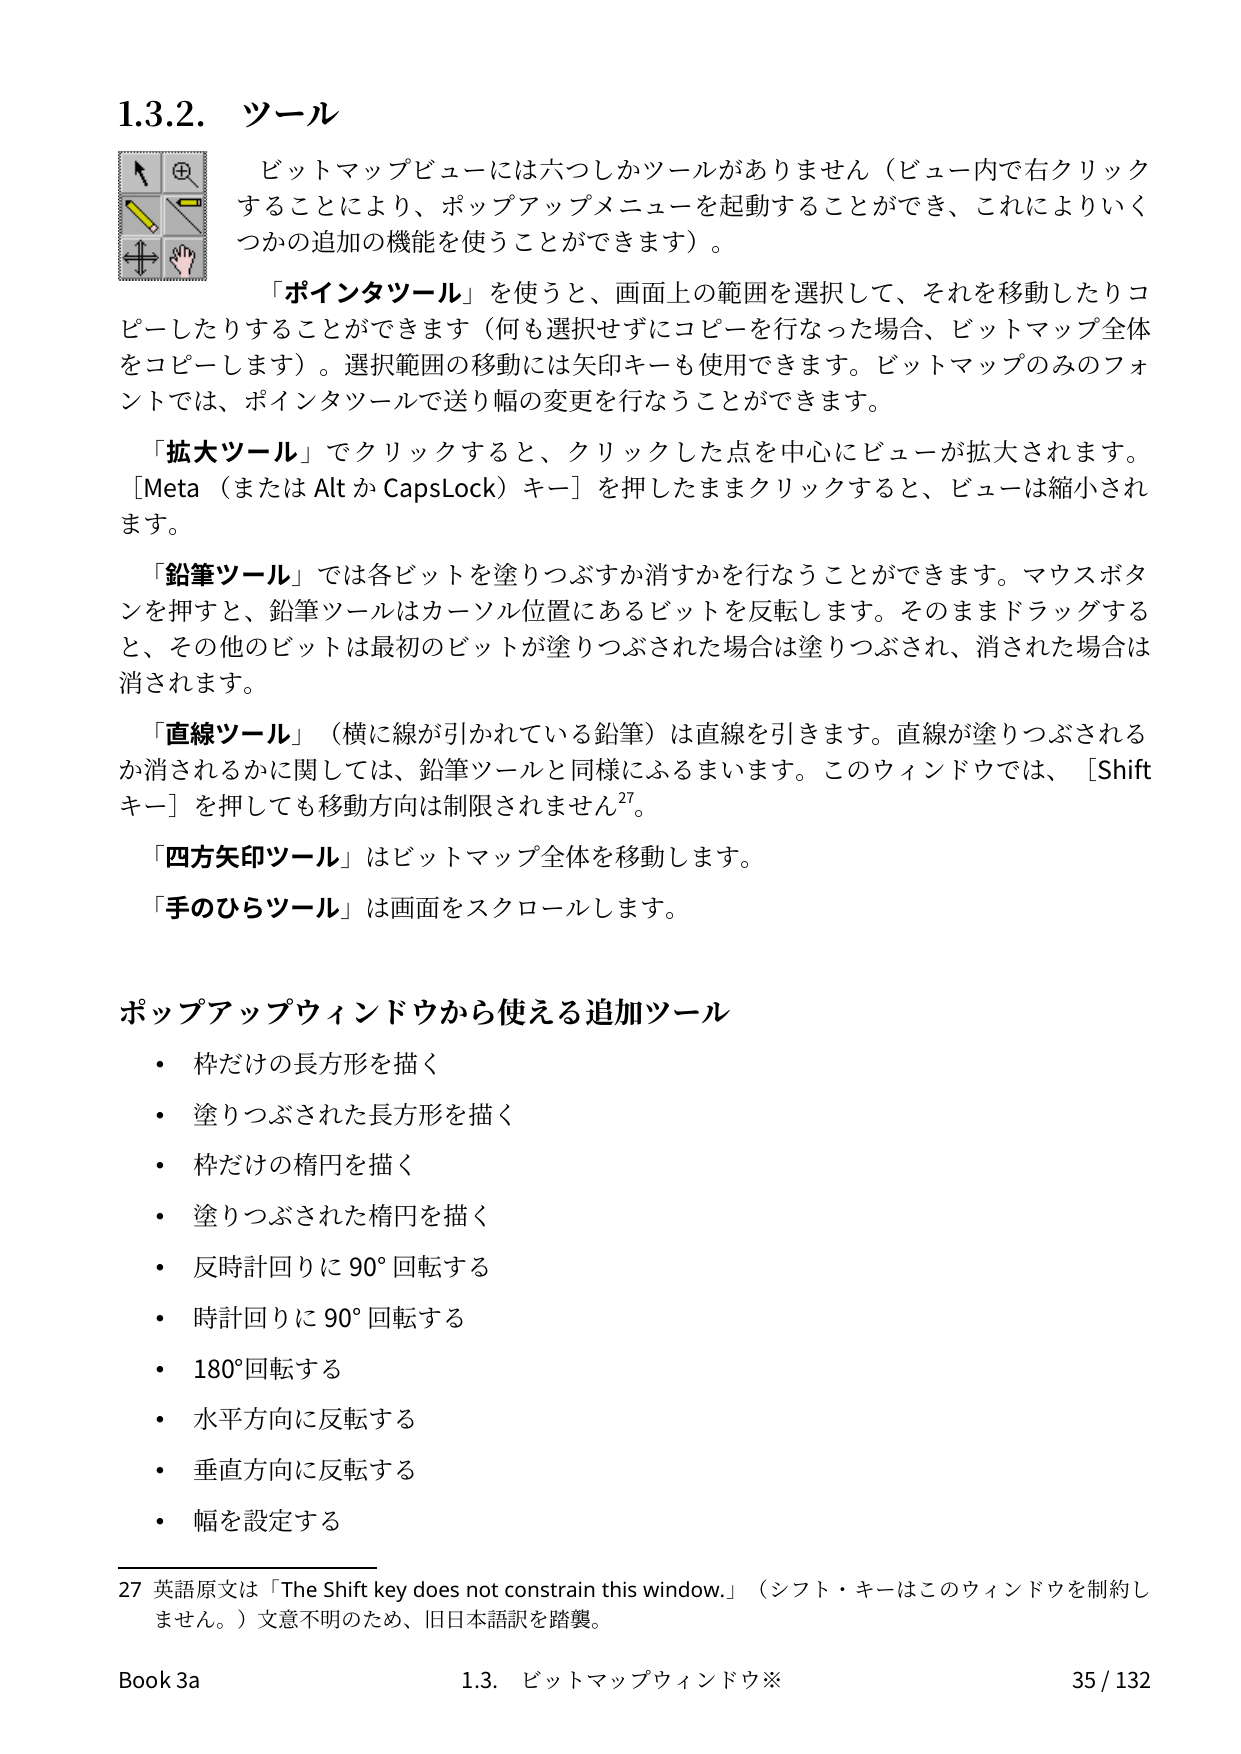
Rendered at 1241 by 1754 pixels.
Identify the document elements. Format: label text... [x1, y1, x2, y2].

subtitle ポップアップウィンドウから使える追加ツール [118, 990, 1152, 1032]
subtitle 1.3.2. ツール [118, 88, 1152, 136]
list 反時計回りに 90° 回転する [156, 1247, 1152, 1283]
list 塗りつぶされた楕円を描く [156, 1197, 1152, 1233]
list 水平方向に反転する [156, 1400, 1152, 1436]
list 180°回転する [156, 1349, 1152, 1385]
list 幅を設定する [156, 1501, 1152, 1537]
text 「ポインタツール」を使うと、画面上の範囲を選択して、それを移動したりコピーしたりすることができます（何も選択せずにコピーを行なった場合、ビットマップ全体をコピーします）。選択範囲の移動には矢印キーも使用できます。ビットマップのみのフォントでは、ポインタツールで送り幅の変更を行なうことができます。 [118, 273, 1152, 418]
list 枠だけの楕円を描く [156, 1146, 1152, 1182]
text 「四方矢印ツール」はビットマップ全体を移動します。 [118, 838, 1152, 874]
text 「鉛筆ツール」では各ビットを塗りつぶすか消すかを行なうことができます。マウスボタンを押すと、鉛筆ツールはカーソル位置にあるビットを反転します。そのままドラッグすると、その他のビットは最初のビットが塗りつぶされた場合は塗りつぶされ、消された場合は消されます。 [118, 555, 1152, 699]
list 垂直方向に反転する [156, 1451, 1152, 1487]
list 枠だけの長方形を描く [156, 1045, 1152, 1081]
text 「拡大ツール」でクリックすると、クリックした点を中心にビューが拡大されます。［Meta （または Alt か CapsLock）キー］を押したままクリックすると、ビューは縮小されます。 [118, 432, 1152, 541]
text 「手のひらツール」は画面をスクロールします。 [118, 888, 1152, 925]
picture [118, 151, 208, 281]
list 時計回りに 90° 回転する [156, 1298, 1152, 1334]
text ビットマップビューには六つしかツールがありません（ビュー内で右クリックすることにより、ポップアップメニューを起動することができ、これによりいくつかの追加の機能を使うことができます）。 [208, 151, 1152, 259]
text 「直線ツール」（横に線が引かれている鉛筆）は直線を引きます。直線が塗りつぶされるか消されるかに関しては、鉛筆ツールと同様にふるまいます。このウィンドウでは、［Shift キー］を押しても移動方向は制限されません。 [118, 714, 1152, 823]
text 英語原文は「The Shift key does not constrain this window.」（シフト・キーはこのウィンドウを制約しません。）文意不明のため、旧日本語訳を踏襲。 [118, 1574, 1152, 1634]
list 塗りつぶされた長方形を描く [156, 1095, 1152, 1131]
